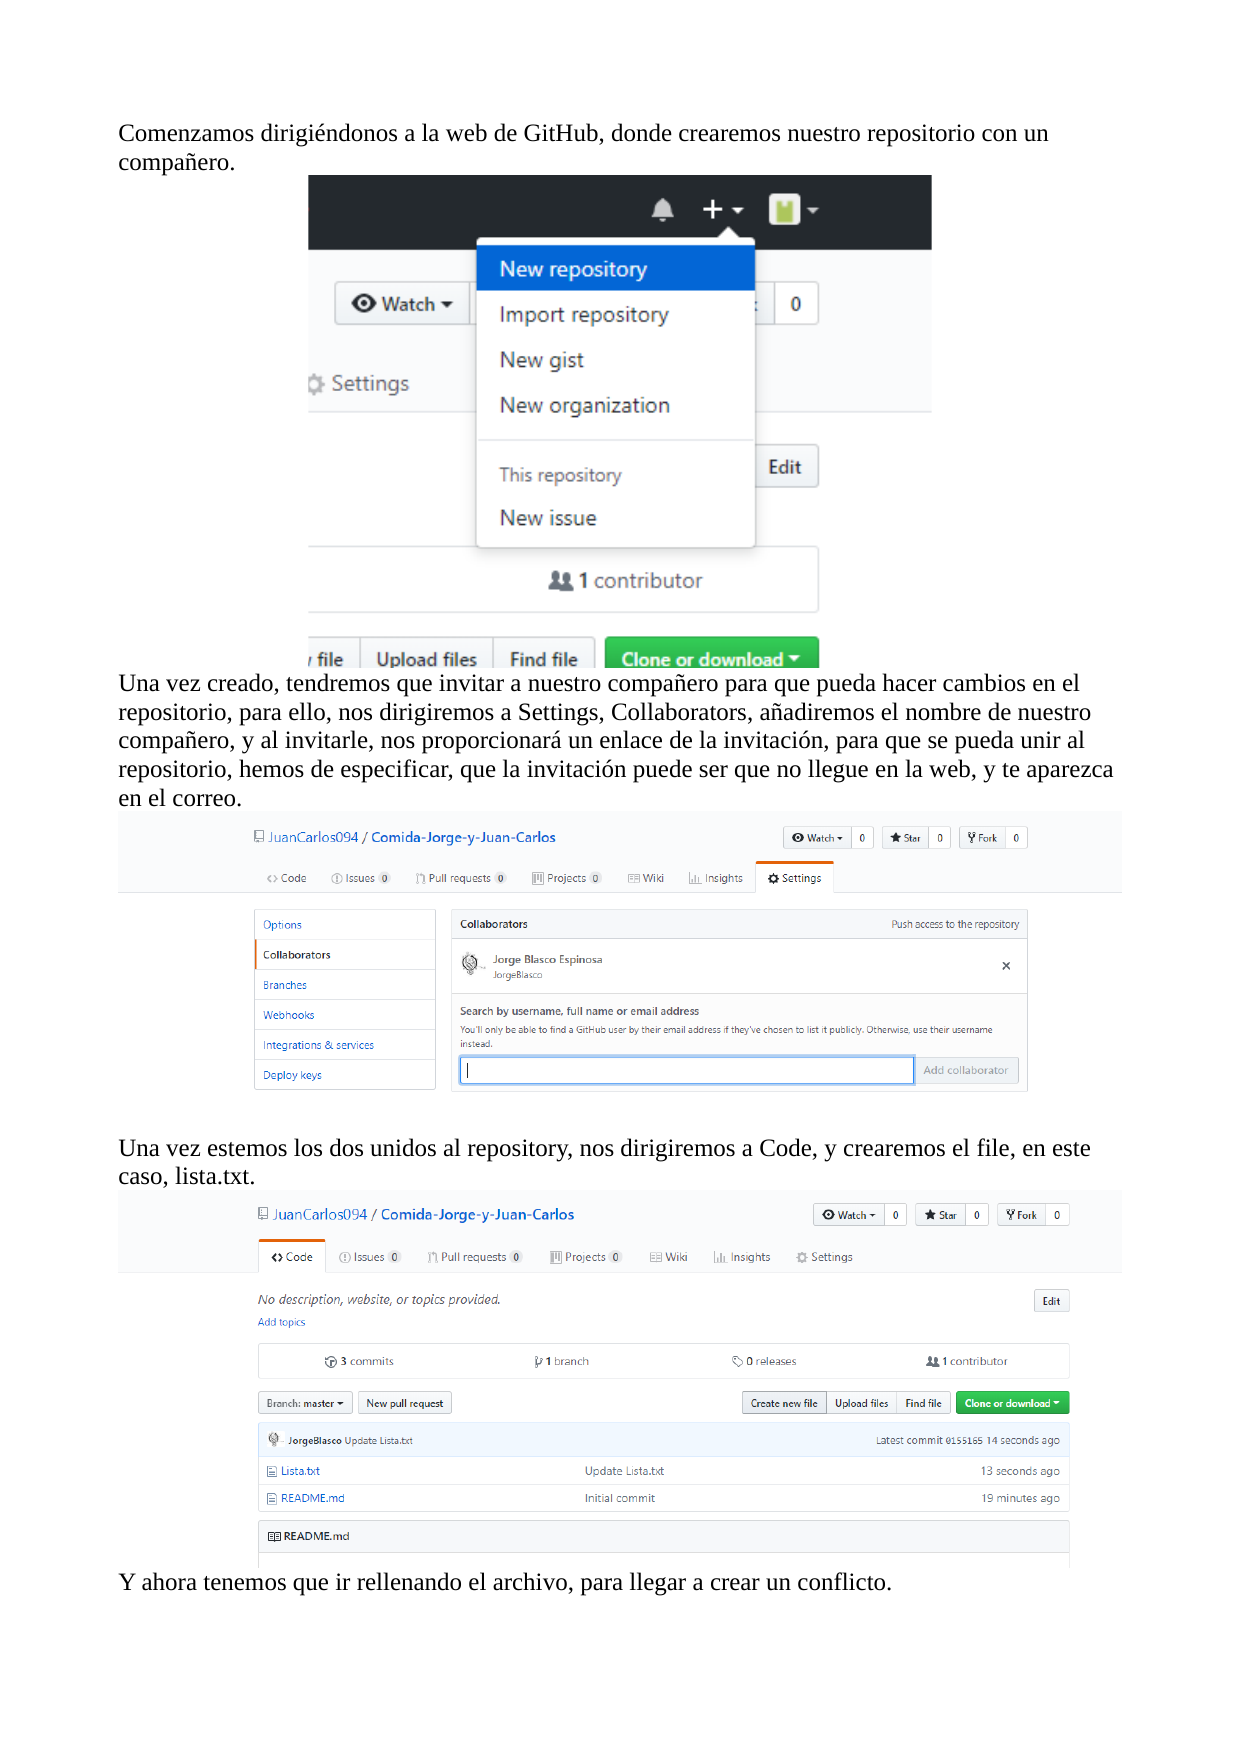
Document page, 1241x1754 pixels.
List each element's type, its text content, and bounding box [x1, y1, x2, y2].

text Comenzamos dirigiéndonos a la web de GitHub, donde crearemos nuestro repositorio con un compañero. [118, 118, 1122, 176]
text Una vez estemos los dos unidos al repository, nos dirigiremos a Code, y crearemos el file, en este caso, lista.txt. [118, 1133, 1122, 1190]
picture [308, 175, 932, 668]
picture [118, 1190, 1122, 1568]
text Una vez creado, tendremos que invitar a nuestro compañero para que pueda hacer cambios en el repositorio, para ello, nos dirigiremos a Settings, Collaborators, añadiremos el nombre de nuestro compañero, y al invitarle, nos proporcionará un enlace de la invitación, para que se pueda unir al repositorio, hemos de especificar, que la invitación puede ser que no llegue en la web, y te aparezca en el correo. [118, 176, 1122, 811]
picture [118, 811, 1122, 1133]
text Y ahora tenemos que ir rellenando el archivo, para llegar a crear un conflicto. [118, 1568, 1122, 1596]
